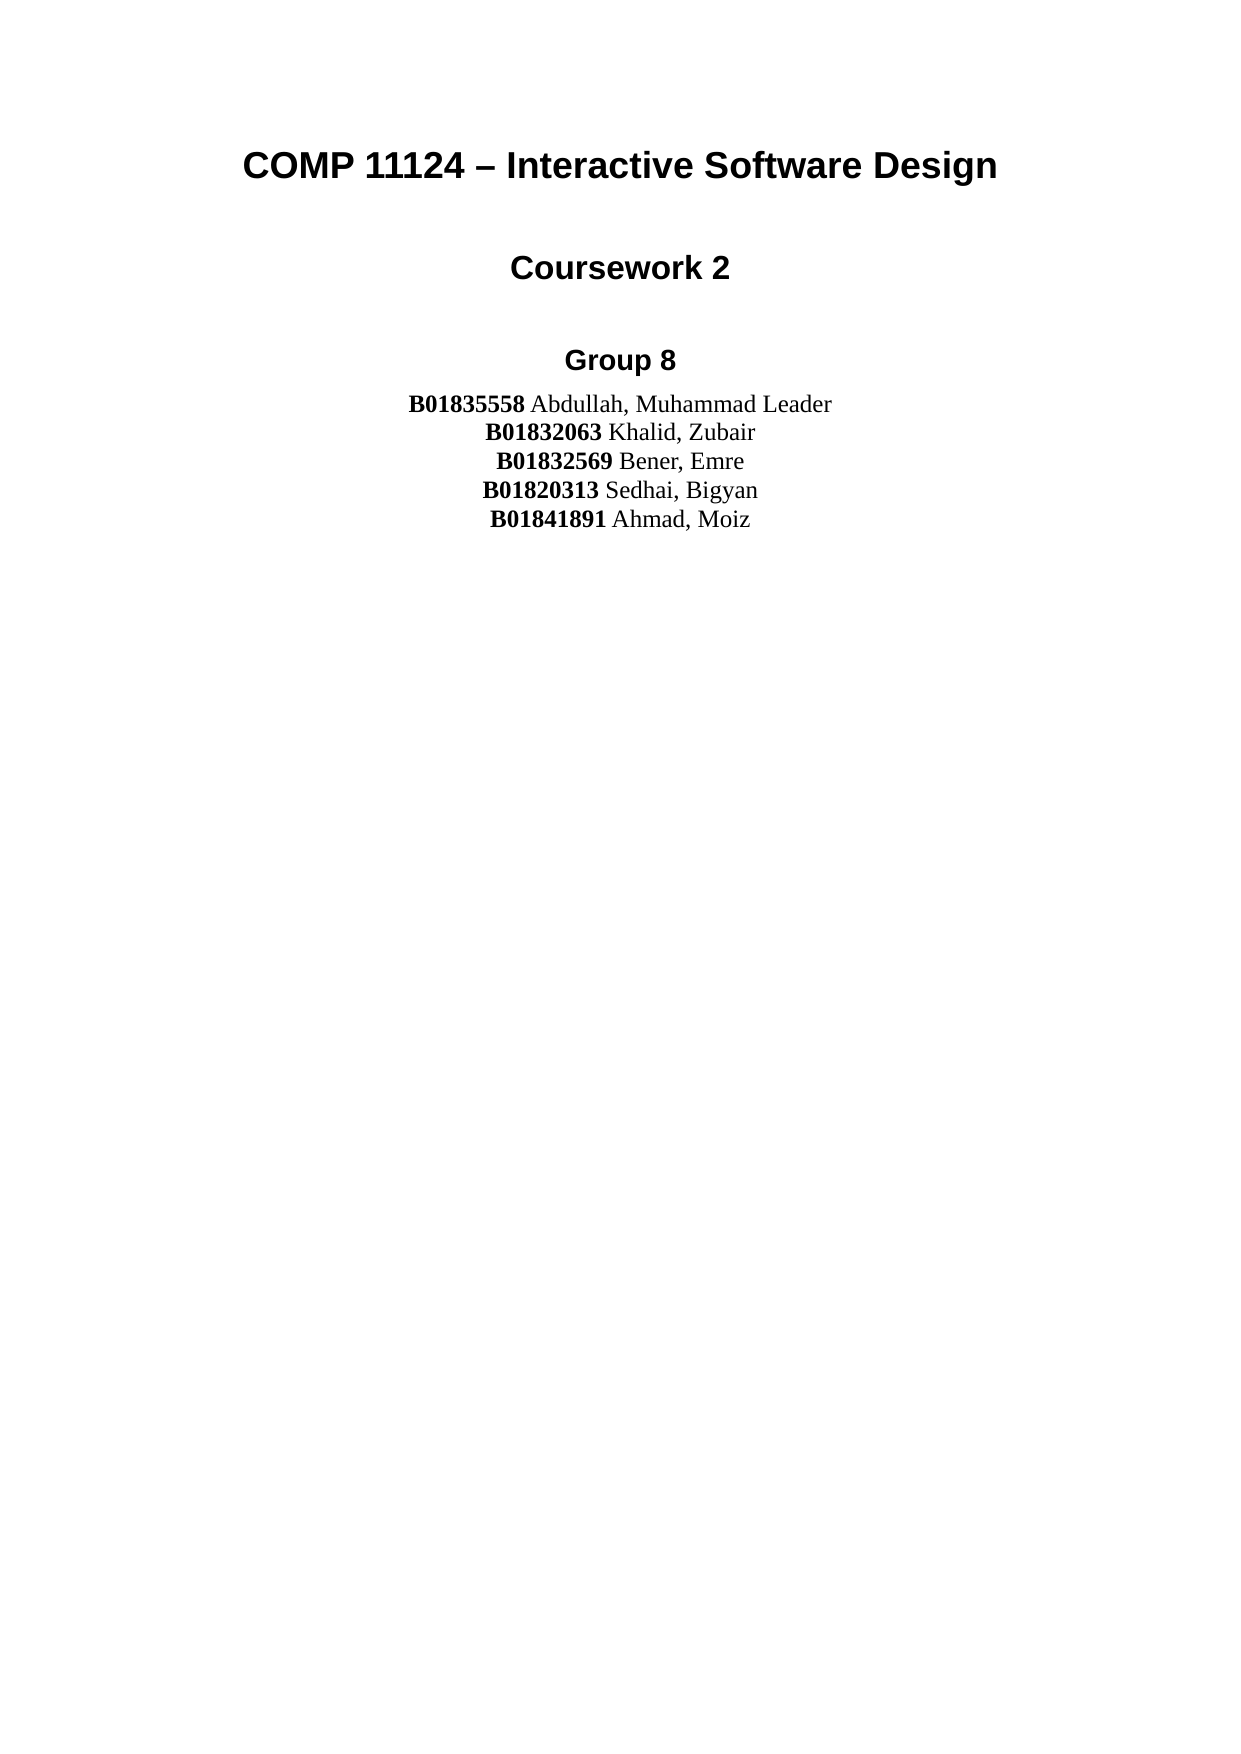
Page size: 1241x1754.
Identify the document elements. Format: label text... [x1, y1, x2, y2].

subtitle Group 8 [118, 343, 1122, 376]
text B01832063 Khalid, Zubair [118, 417, 1122, 446]
subtitle Coursework 2 [118, 248, 1122, 287]
text B01832569 Bener, Emre [118, 446, 1122, 475]
text B01820313 Sedhai, Bigyan [118, 475, 1122, 504]
text B01835558 Abdullah, Muhammad Leader [118, 389, 1122, 417]
text B01841891 Ahmad, Moiz [118, 504, 1122, 532]
subtitle COMP 11124 – Interactive Software Design [118, 143, 1122, 186]
